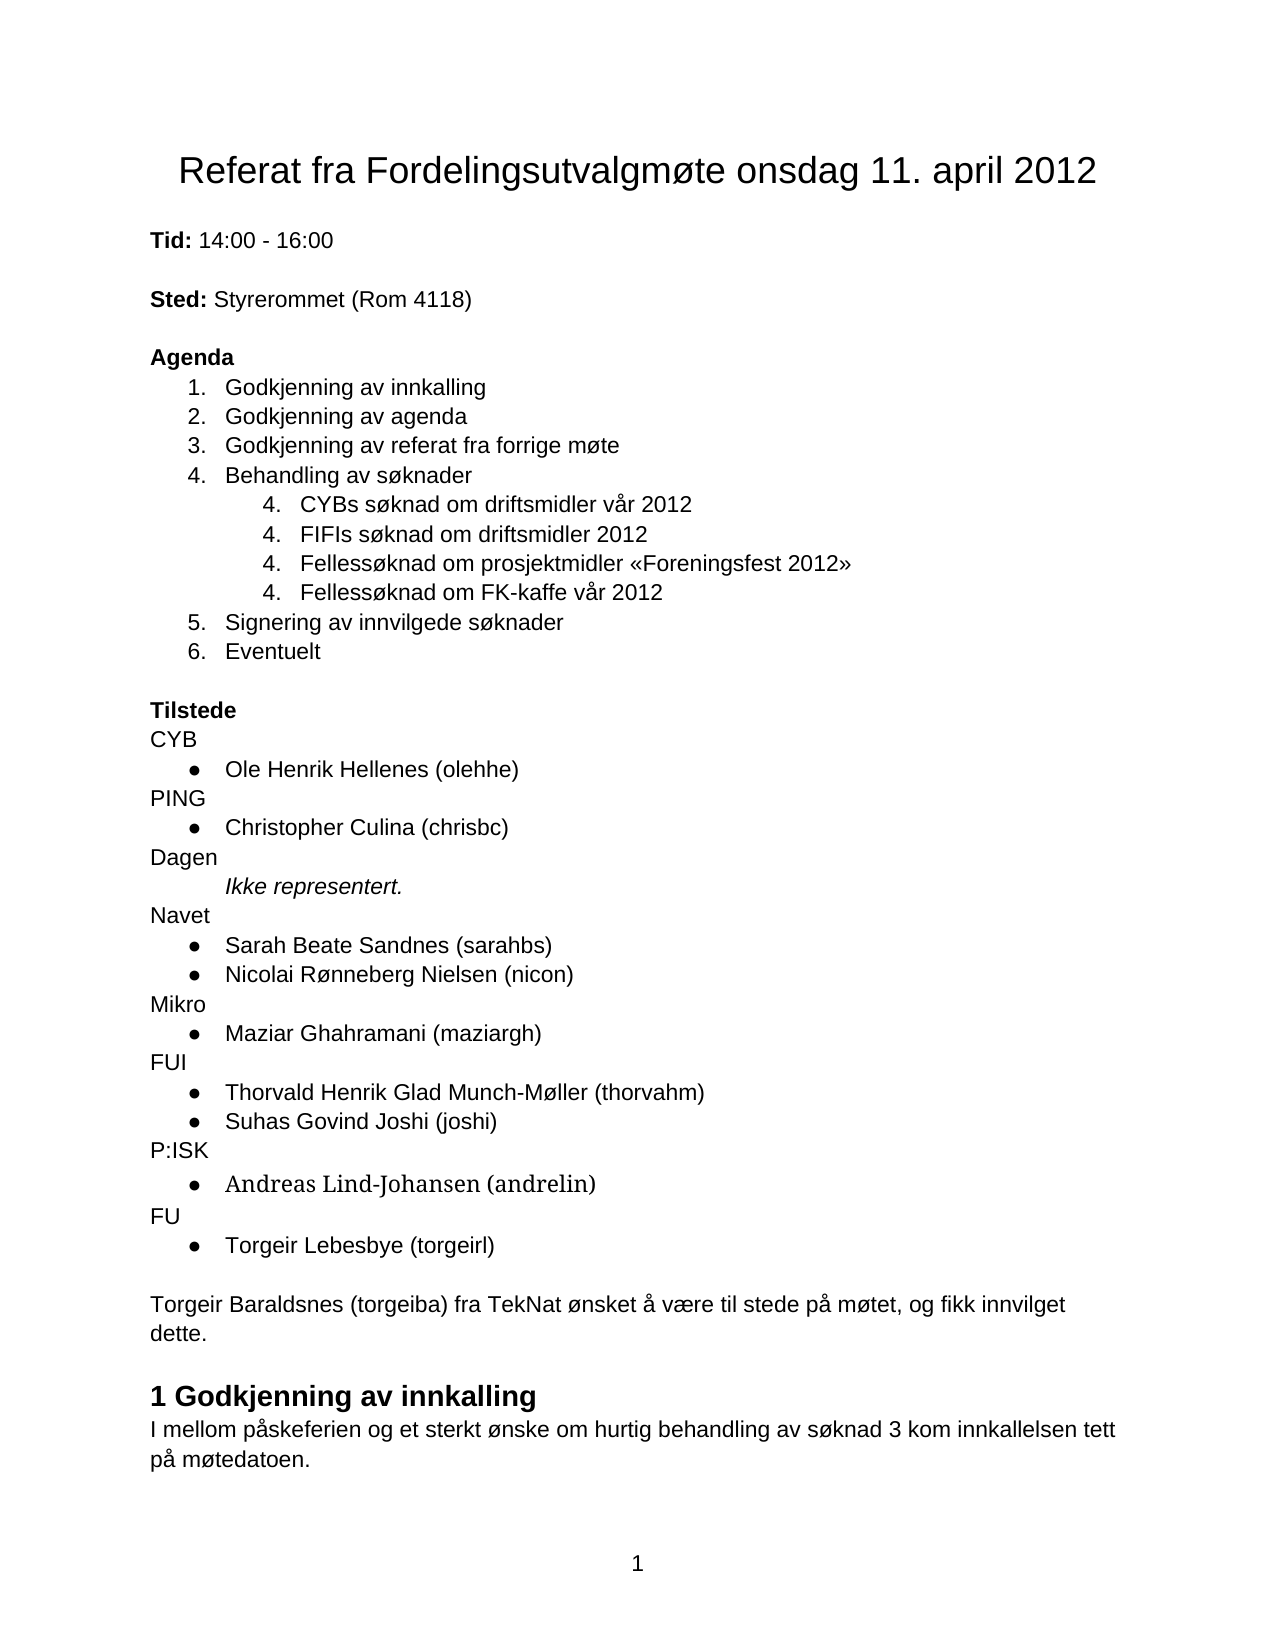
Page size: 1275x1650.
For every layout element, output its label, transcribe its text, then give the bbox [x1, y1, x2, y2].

list Andreas Lind-Johansen (andrelin) [187, 1167, 1125, 1199]
list Godkjenning av agenda [187, 404, 1125, 429]
list Sarah Beate Sandnes (sarahbs) [187, 932, 1125, 958]
list Fellessøknad om prosjektmidler «Foreningsfest 2012» [262, 551, 1125, 576]
list Suhas Govind Joshi (joshi) [187, 1109, 1125, 1134]
text Torgeir Baraldsnes (torgeiba) fra TekNat ønsket å være til stede på møtet, og fikk innvilget dette. [150, 1292, 1125, 1347]
text PING [150, 786, 1125, 811]
text Tid: 14:00 - 16:00 [150, 227, 1125, 253]
list Fellessøknad om FK-kaffe vår 2012 [262, 580, 1125, 606]
text Tilstede [150, 697, 1125, 723]
text Ikke representert. [150, 874, 1125, 899]
list Eventuelt [187, 639, 1125, 664]
list Christopher Culina (chrisbc) [187, 815, 1125, 841]
list Nicolai Rønneberg Nielsen (nicon) [187, 962, 1125, 987]
list Torgeir Lebesbye (torgeirl) [187, 1233, 1125, 1258]
list Maziar Ghahramani (maziargh) [187, 1021, 1125, 1046]
text P:ISK [150, 1138, 1125, 1164]
list Behandling av søknader [187, 462, 1125, 488]
text Agenda [150, 345, 1125, 371]
list Ole Henrik Hellenes (olehhe) [187, 756, 1125, 782]
text Referat fra Fordelingsutvalgmøte onsdag 11. april 2012 [150, 150, 1125, 192]
list Godkjenning av innkalling [187, 374, 1125, 400]
text Dagen [150, 844, 1125, 870]
list Thorvald Henrik Glad Munch-Møller (thorvahm) [187, 1079, 1125, 1105]
text FU [150, 1203, 1125, 1229]
text Mikro [150, 991, 1125, 1017]
list Signering av innvilgede søknader [187, 609, 1125, 635]
text FUI [150, 1050, 1125, 1076]
text CYB [150, 727, 1125, 752]
text 1 Godkjenning av innkalling [150, 1380, 1125, 1412]
list FIFIs søknad om driftsmidler 2012 [262, 521, 1125, 547]
list Godkjenning av referat fra forrige møte [187, 433, 1125, 459]
text I mellom påskeferien og et sterkt ønske om hurtig behandling av søknad 3 kom innkallelsen tett på møtedatoen. [150, 1417, 1125, 1472]
text Sted: Styrerommet (Rom 4118) [150, 286, 1125, 312]
list CYBs søknad om driftsmidler vår 2012 [262, 492, 1125, 517]
text Navet [150, 903, 1125, 929]
